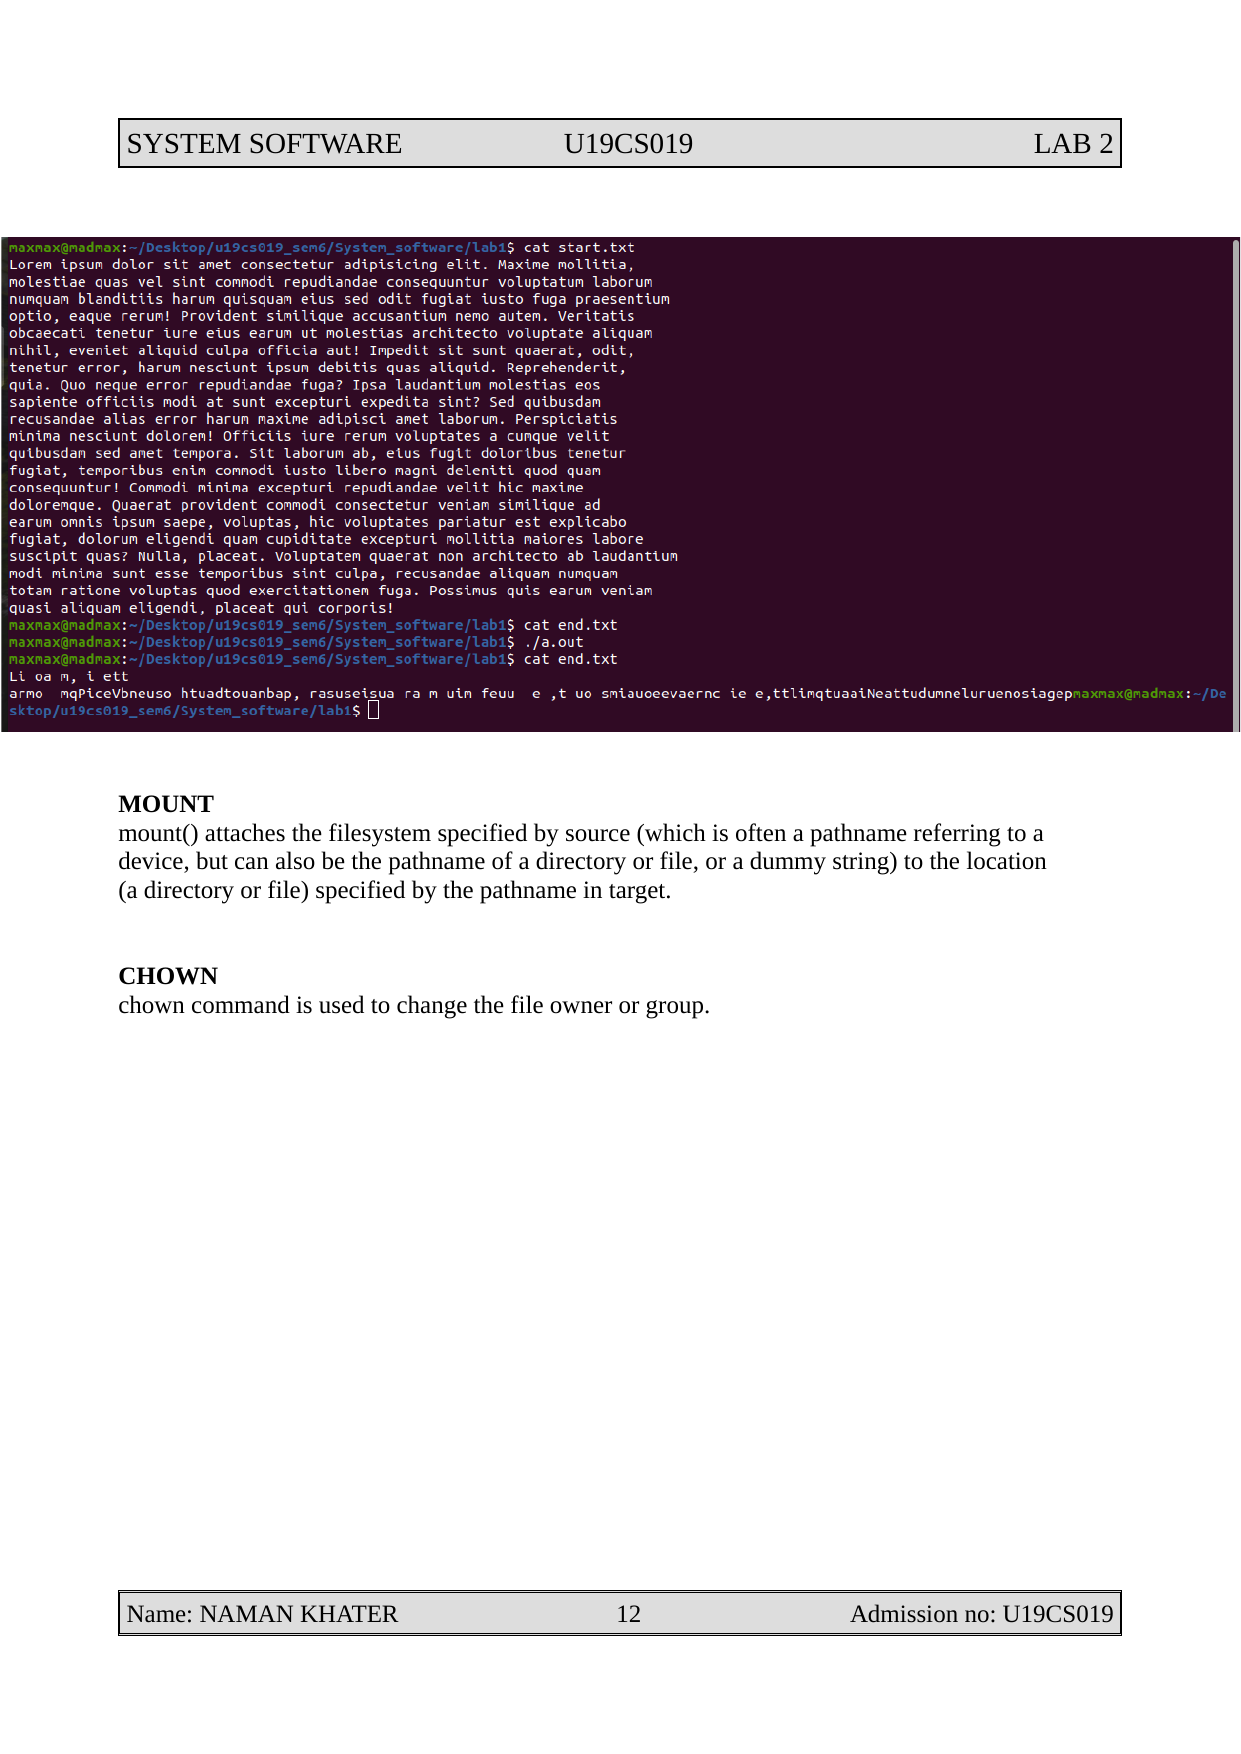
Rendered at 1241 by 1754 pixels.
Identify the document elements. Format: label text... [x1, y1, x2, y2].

text (a directory or file) specified by the pathname in target. [118, 875, 1122, 904]
picture [1, 237, 1241, 732]
text mount() attaches the filesystem specified by source (which is often a pathname referring to a [118, 818, 1122, 846]
text chown command is used to change the file owner or group. [118, 990, 1122, 1019]
text device, but can also be the pathname of a directory or file, or a dummy string) to the location [118, 846, 1122, 875]
text MOUNT [118, 789, 1122, 818]
text CHOWN [118, 961, 1122, 990]
